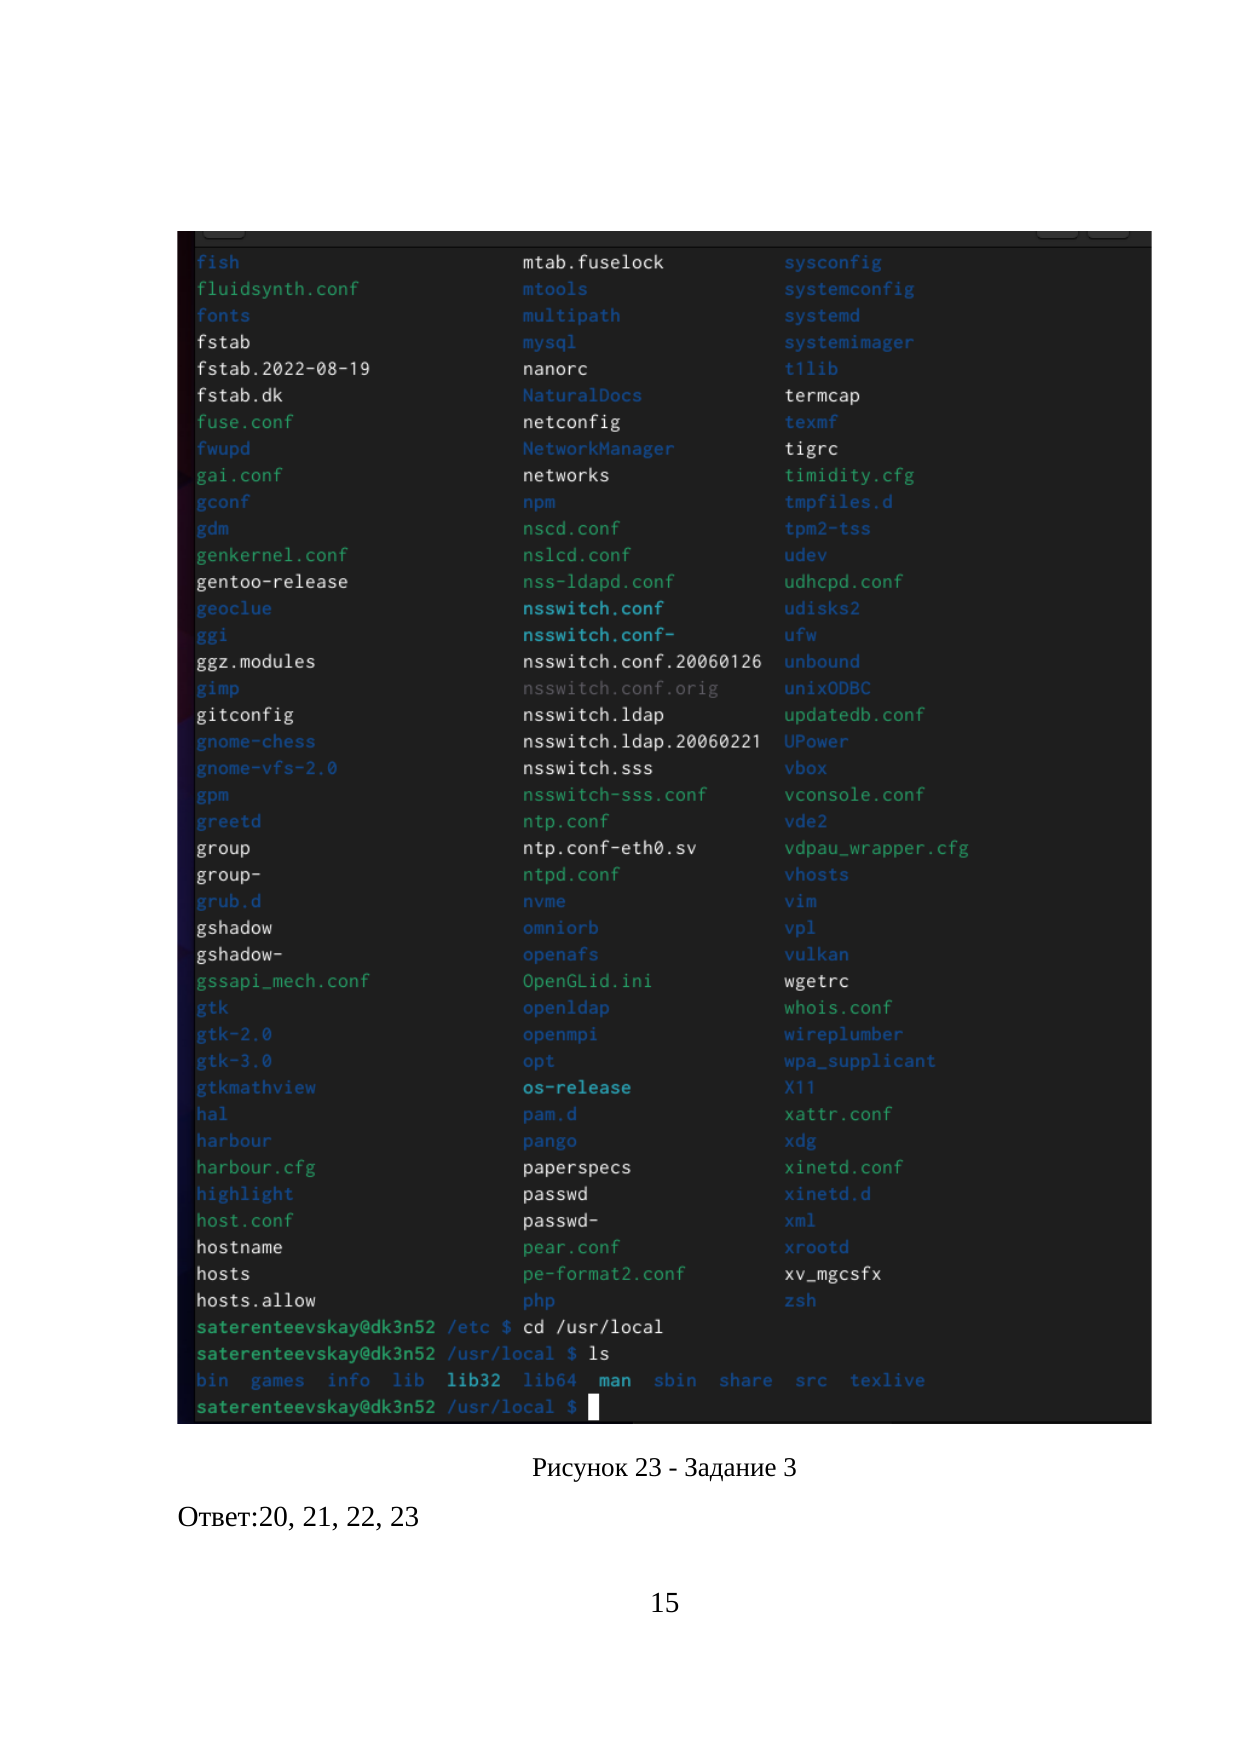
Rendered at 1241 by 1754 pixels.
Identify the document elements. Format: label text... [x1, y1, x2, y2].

picture [177, 231, 1152, 1424]
text Ответ:Рисунок 20, Рисунок 21, Рисунок 22, Рисунок 23 [177, 1482, 1152, 1533]
text Ответ:Рисунок 20, Рисунок 21, Рисунок 22, Рисунок 23 [177, 219, 1152, 231]
text Рисунок 23 - Задание 3 [177, 1424, 1152, 1482]
